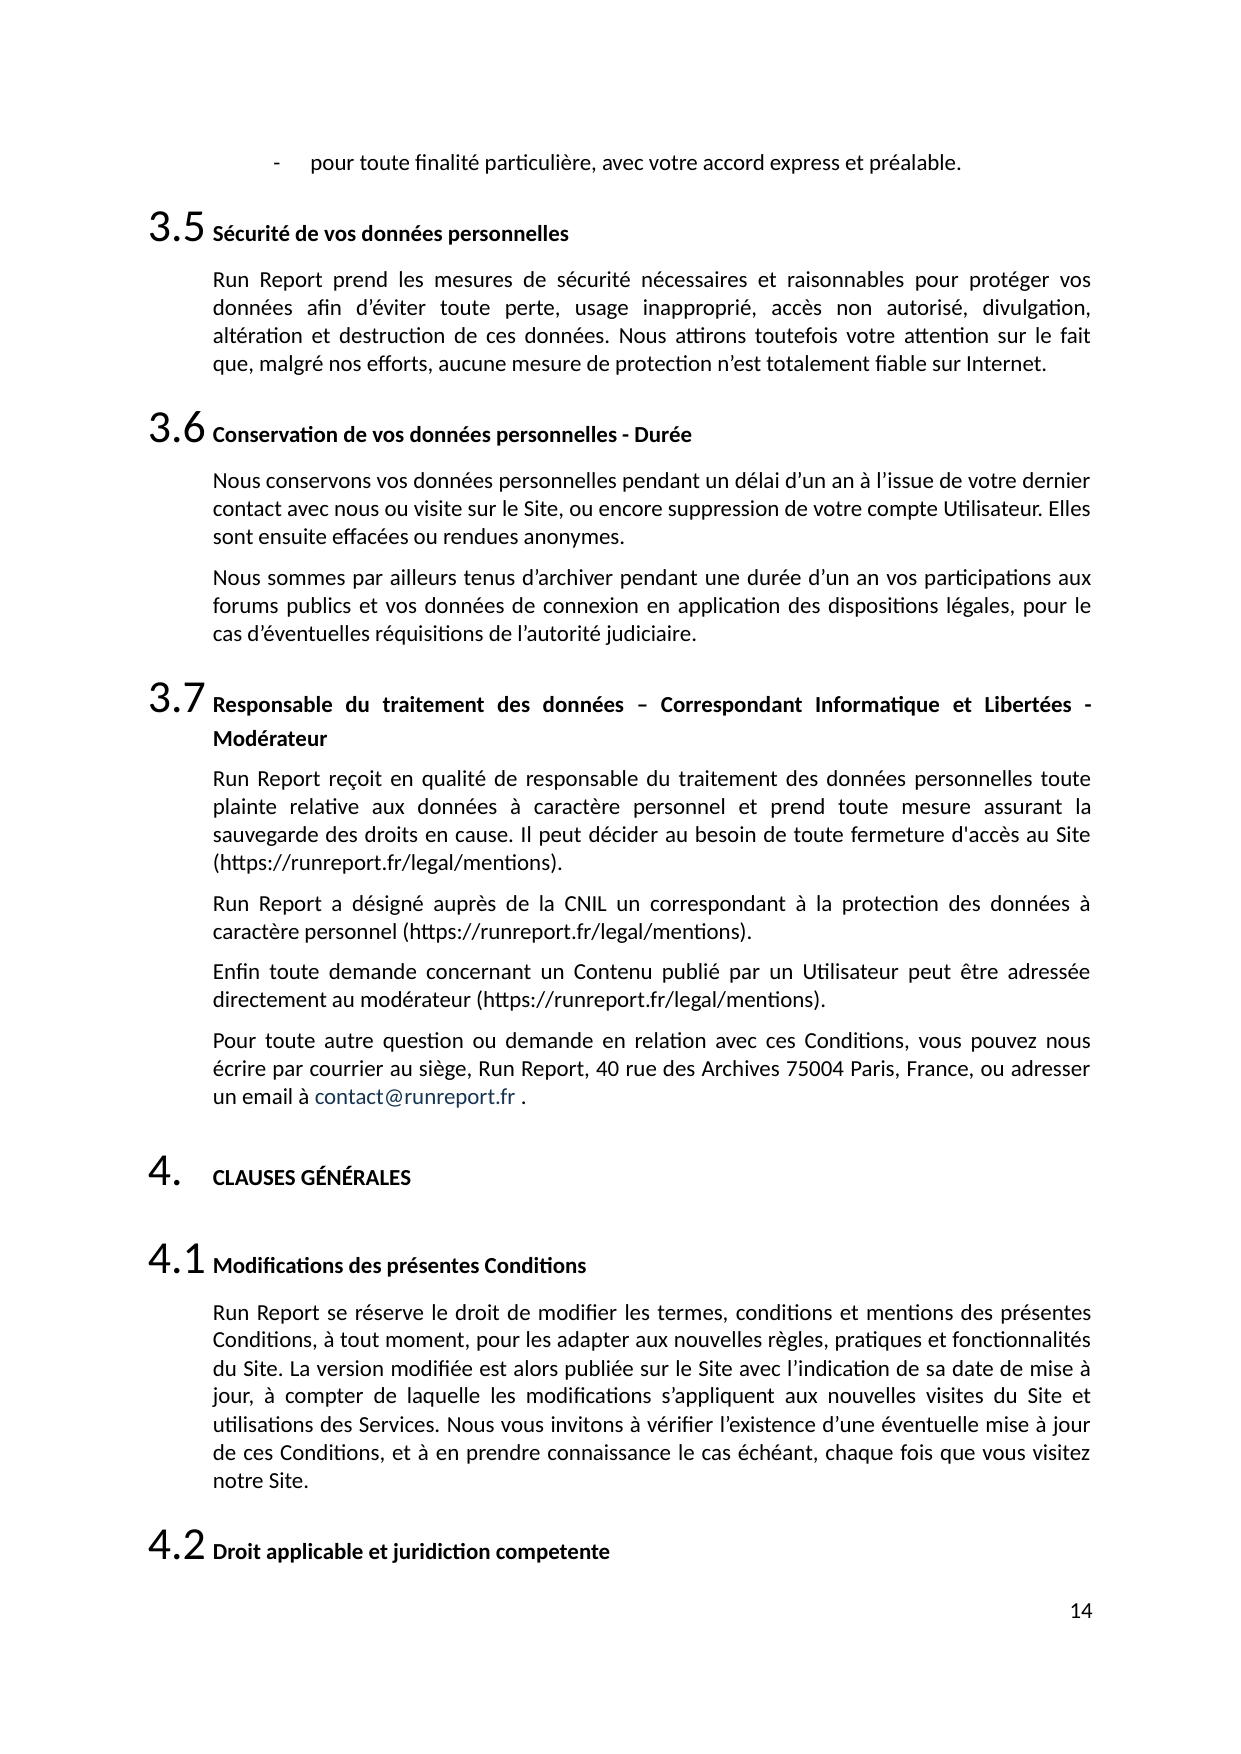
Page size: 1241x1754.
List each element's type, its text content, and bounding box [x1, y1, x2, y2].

subtitle Conservation de vos données personnelles - Durée [148, 398, 1092, 454]
subtitle Responsable du traitement des données – Correspondant Informatique et Libertées - Modérateur [148, 668, 1092, 752]
subtitle CLauses générales [148, 1141, 1092, 1197]
list pour toute finalité particulière, avec votre accord express et préalable. [273, 148, 1092, 176]
text Run Report prend les mesures de sécurité nécessaires et raisonnables pour protéger vos données afin d’éviter toute perte, usage inapproprié, accès non autorisé, divulgation, altération et destruction de ces données. Nous attirons toutefois votre attention sur le fait que, malgré nos efforts, aucune mesure de protection n’est totalement fiable sur Internet. [213, 265, 1092, 377]
text Nous sommes par ailleurs tenus d’archiver pendant une durée d’un an vos participations aux forums publics et vos données de connexion en application des dispositions légales, pour le cas d’éventuelles réquisitions de l’autorité judiciaire. [213, 563, 1092, 647]
text Pour toute autre question ou demande en relation avec ces Conditions, vous pouvez nous écrire par courrier au siège, Run Report, 40 rue des Archives 75004 Paris, France, ou adresser un email à contact@runreport.fr . [213, 1026, 1092, 1110]
text Run Report a désigné auprès de la CNIL un correspondant à la protection des données à caractère personnel (https://runreport.fr/legal/mentions). [213, 889, 1092, 945]
text Run Report reçoit en qualité de responsable du traitement des données personnelles toute plainte relative aux données à caractère personnel et prend toute mesure assurant la sauvegarde des droits en cause. Il peut décider au besoin de toute fermeture d'accès au Site (https://runreport.fr/legal/mentions). [213, 764, 1092, 876]
subtitle Modifications des présentes Conditions [148, 1229, 1092, 1285]
text Run Report se réserve le droit de modifier les termes, conditions et mentions des présentes Conditions, à tout moment, pour les adapter aux nouvelles règles, pratiques et fonctionnalités du Site. La version modifiée est alors publiée sur le Site avec l’indication de sa date de mise à jour, à compter de laquelle les modifications s’appliquent aux nouvelles visites du Site et utilisations des Services. Nous vous invitons à vérifier l’existence d’une éventuelle mise à jour de ces Conditions, et à en prendre connaissance le cas échéant, chaque fois que vous visitez notre Site. [213, 1298, 1092, 1494]
subtitle Droit applicable et juridiction competente [148, 1514, 1092, 1571]
subtitle Sécurité de vos données personnelles [148, 197, 1092, 252]
text Enfin toute demande concernant un Contenu publié par un Utilisateur peut être adressée directement au modérateur (https://runreport.fr/legal/mentions). [213, 957, 1092, 1013]
text Nous conservons vos données personnelles pendant un délai d’un an à l’issue de votre dernier contact avec nous ou visite sur le Site, ou encore suppression de votre compte Utilisateur. Elles sont ensuite effacées ou rendues anonymes. [213, 466, 1092, 550]
